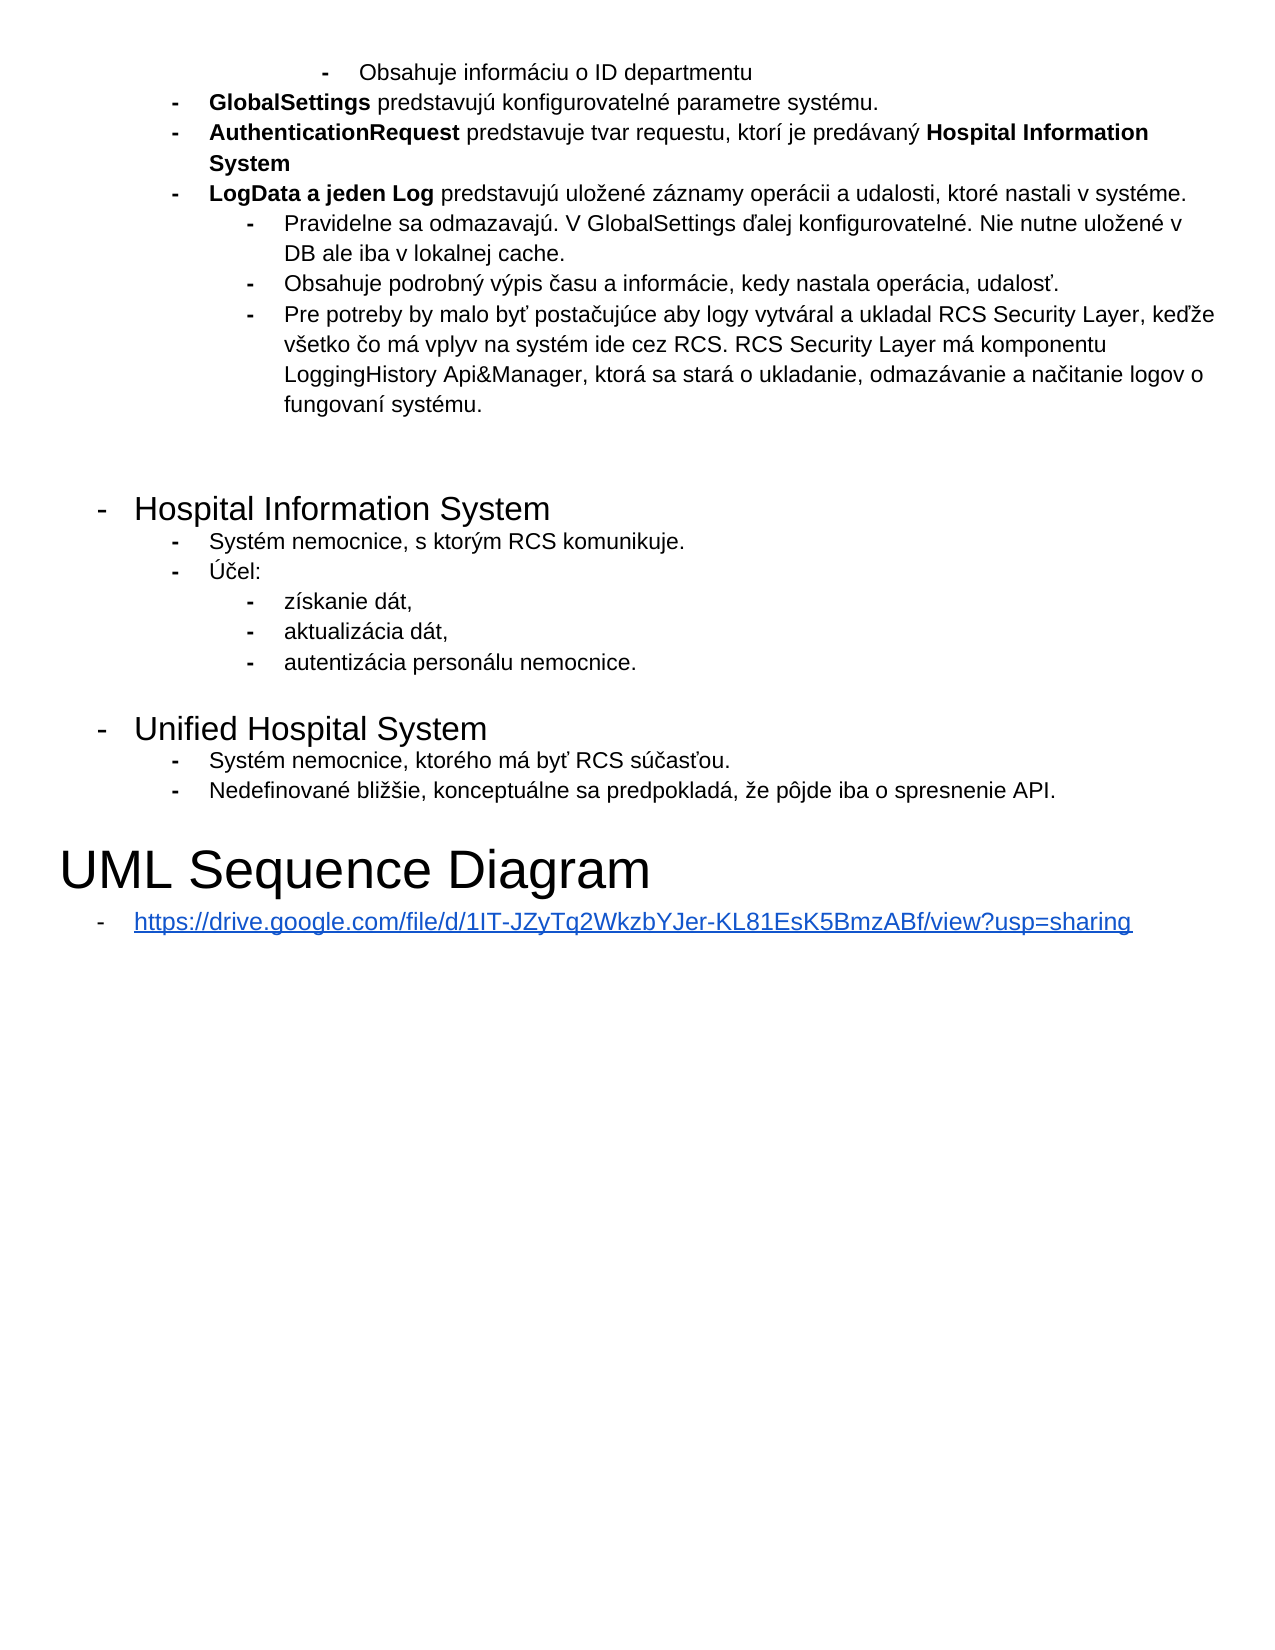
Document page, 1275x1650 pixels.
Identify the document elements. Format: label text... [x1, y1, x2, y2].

title UML Sequence Diagram [59, 838, 1216, 900]
list Obsahuje podrobný výpis času a informácie, kedy nastala operácia, udalosť. [246, 270, 1216, 297]
list autentizácia personálu nemocnice. [246, 648, 1216, 675]
list LogData a jeden Log predstavujú uložené záznamy operácii a udalosti, ktoré nastali v systéme. [171, 180, 1216, 206]
list Pravidelne sa odmazavajú. V GlobalSettings ďalej konfigurovatelné. Nie nutne uložené v DB ale iba v lokalnej cache. [246, 210, 1216, 267]
list AuthenticationRequest predstavuje tvar requestu, ktorí je predávaný Hospital Information System [171, 119, 1216, 176]
list Účel: [171, 558, 1216, 584]
subtitle Hospital Information System [96, 489, 1216, 528]
list aktualizácia dát, [246, 618, 1216, 644]
list získanie dát, [246, 588, 1216, 614]
list Systém nemocnice, ktorého má byť RCS súčasťou. [171, 747, 1216, 774]
list GlobalSettings predstavujú konfigurovatelné parametre systému. [171, 89, 1216, 116]
list https://drive.google.com/file/d/1IT-JZyTq2WkzbYJer-KL81EsK5BmzABf/view?usp=sharing [96, 906, 1216, 935]
list Obsahuje informáciu o ID departmentu [321, 59, 1216, 85]
list Nedefinované bližšie, konceptuálne sa predpokladá, že pôjde iba o spresnenie API. [171, 777, 1216, 804]
list Pre potreby by malo byť postačujúce aby logy vytváral a ukladal RCS Security Layer, keďže všetko čo má vplyv na systém ide cez RCS. RCS Security Layer má komponentu LoggingHistory Api&Manager, ktorá sa stará o ukladanie, odmazávanie a načitanie logov o fungovaní systému. [246, 301, 1216, 418]
subtitle Unified Hospital System [96, 709, 1216, 747]
list Systém nemocnice, s ktorým RCS komunikuje. [171, 528, 1216, 554]
